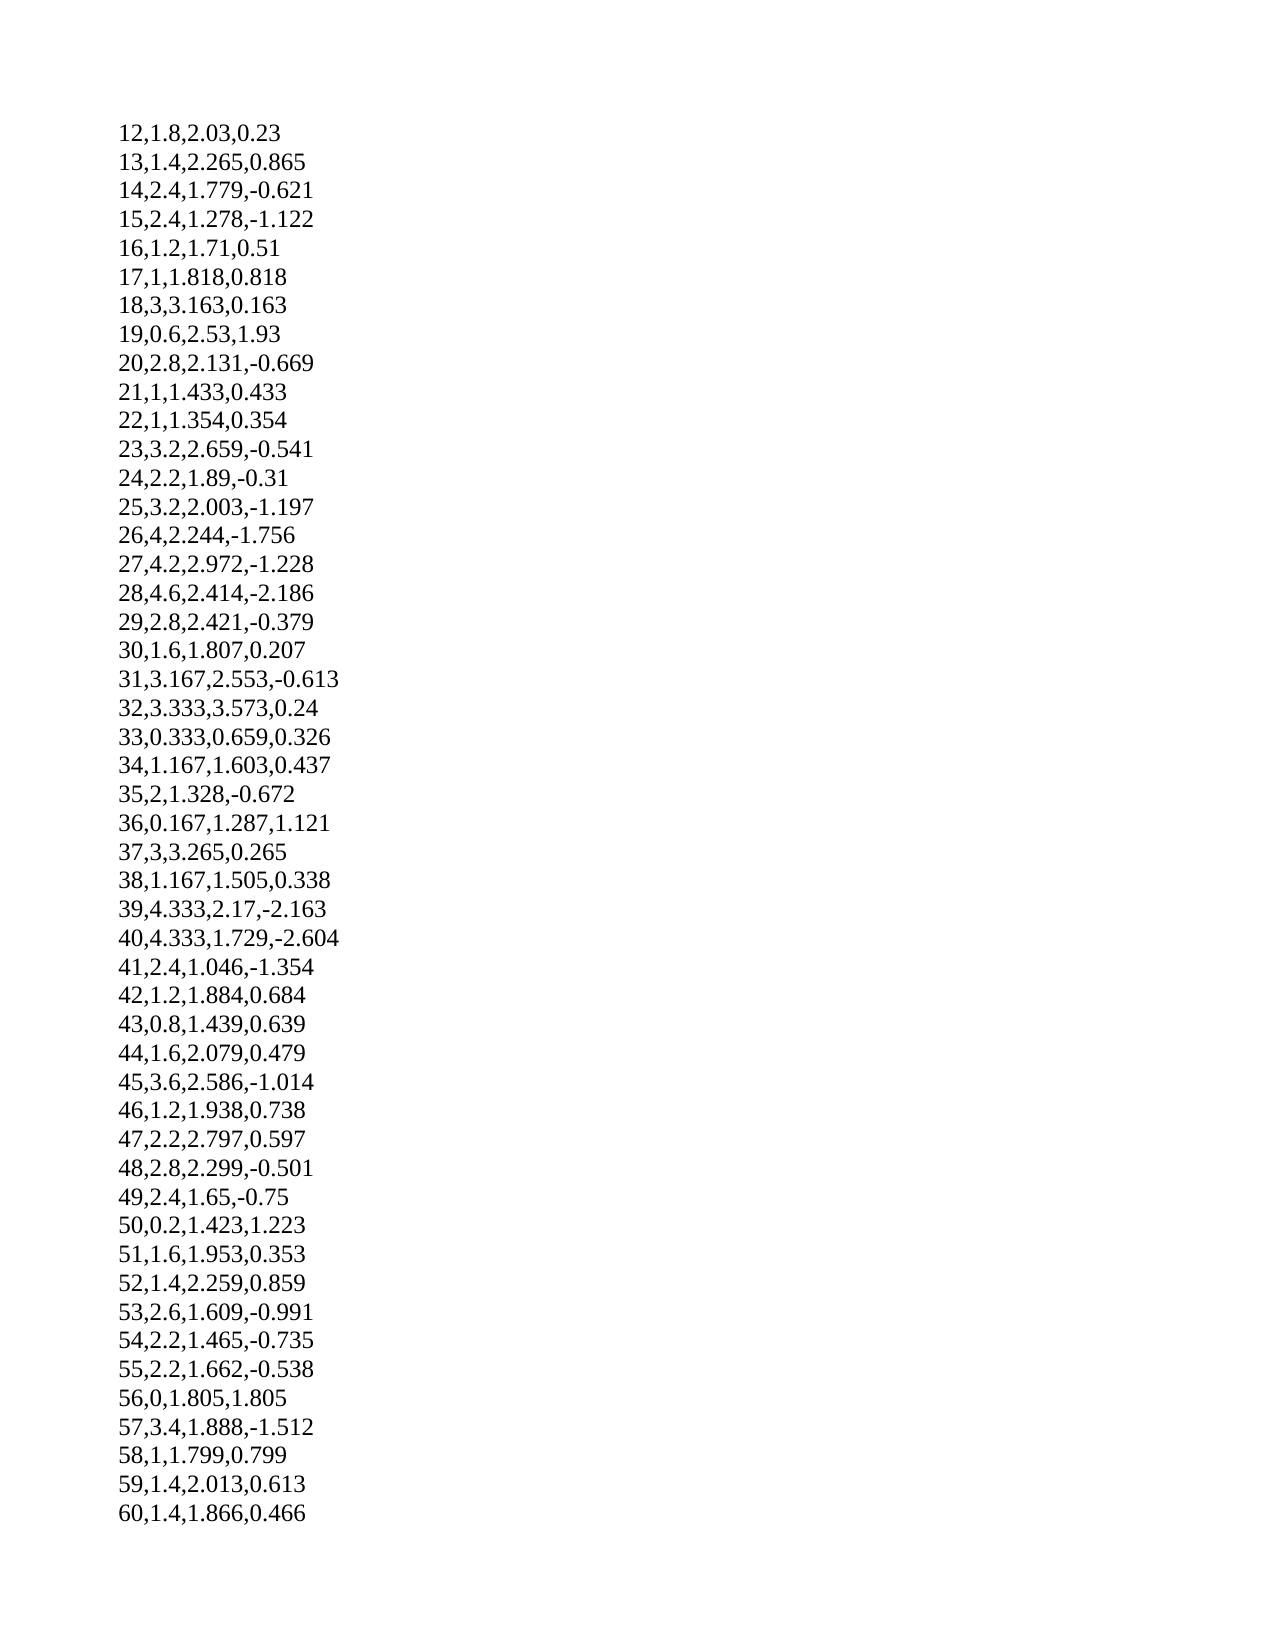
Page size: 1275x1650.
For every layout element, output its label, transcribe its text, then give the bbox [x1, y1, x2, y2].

text 25,3.2,2.003,-1.197 [118, 492, 1157, 521]
text 36,0.167,1.287,1.121 [118, 808, 1157, 837]
text 59,1.4,2.013,0.613 [118, 1469, 1157, 1498]
text 53,2.6,1.609,-0.991 [118, 1297, 1157, 1326]
text 49,2.4,1.65,-0.75 [118, 1182, 1157, 1211]
text 47,2.2,2.797,0.597 [118, 1124, 1157, 1153]
text 60,1.4,1.866,0.466 [118, 1498, 1157, 1527]
text 40,4.333,1.729,-2.604 [118, 923, 1157, 952]
text 43,0.8,1.439,0.639 [118, 1009, 1157, 1038]
text 13,1.4,2.265,0.865 [118, 147, 1157, 176]
text 29,2.8,2.421,-0.379 [118, 607, 1157, 636]
text 45,3.6,2.586,-1.014 [118, 1067, 1157, 1096]
text 16,1.2,1.71,0.51 [118, 233, 1157, 262]
text 24,2.2,1.89,-0.31 [118, 463, 1157, 492]
text 42,1.2,1.884,0.684 [118, 981, 1157, 1009]
text 54,2.2,1.465,-0.735 [118, 1326, 1157, 1354]
text 38,1.167,1.505,0.338 [118, 866, 1157, 894]
text 27,4.2,2.972,-1.228 [118, 549, 1157, 578]
text 18,3,3.163,0.163 [118, 291, 1157, 319]
text 57,3.4,1.888,-1.512 [118, 1412, 1157, 1441]
text 35,2,1.328,-0.672 [118, 779, 1157, 808]
text 34,1.167,1.603,0.437 [118, 751, 1157, 779]
text 19,0.6,2.53,1.93 [118, 319, 1157, 348]
text 52,1.4,2.259,0.859 [118, 1268, 1157, 1297]
text 12,1.8,2.03,0.23 [118, 118, 1157, 147]
text 22,1,1.354,0.354 [118, 406, 1157, 434]
text 50,0.2,1.423,1.223 [118, 1211, 1157, 1239]
text 44,1.6,2.079,0.479 [118, 1038, 1157, 1067]
text 39,4.333,2.17,-2.163 [118, 894, 1157, 923]
text 55,2.2,1.662,-0.538 [118, 1354, 1157, 1383]
text 17,1,1.818,0.818 [118, 262, 1157, 291]
text 41,2.4,1.046,-1.354 [118, 952, 1157, 981]
text 48,2.8,2.299,-0.501 [118, 1153, 1157, 1182]
text 56,0,1.805,1.805 [118, 1383, 1157, 1412]
text 26,4,2.244,-1.756 [118, 521, 1157, 549]
text 23,3.2,2.659,-0.541 [118, 434, 1157, 463]
text 21,1,1.433,0.433 [118, 377, 1157, 406]
text 58,1,1.799,0.799 [118, 1441, 1157, 1469]
text 46,1.2,1.938,0.738 [118, 1096, 1157, 1124]
text 32,3.333,3.573,0.24 [118, 693, 1157, 722]
text 14,2.4,1.779,-0.621 [118, 176, 1157, 204]
text 28,4.6,2.414,-2.186 [118, 578, 1157, 607]
text 30,1.6,1.807,0.207 [118, 636, 1157, 664]
text 51,1.6,1.953,0.353 [118, 1239, 1157, 1268]
text 20,2.8,2.131,-0.669 [118, 348, 1157, 377]
text 15,2.4,1.278,-1.122 [118, 204, 1157, 233]
text 31,3.167,2.553,-0.613 [118, 664, 1157, 693]
text 33,0.333,0.659,0.326 [118, 722, 1157, 751]
text 37,3,3.265,0.265 [118, 837, 1157, 866]
